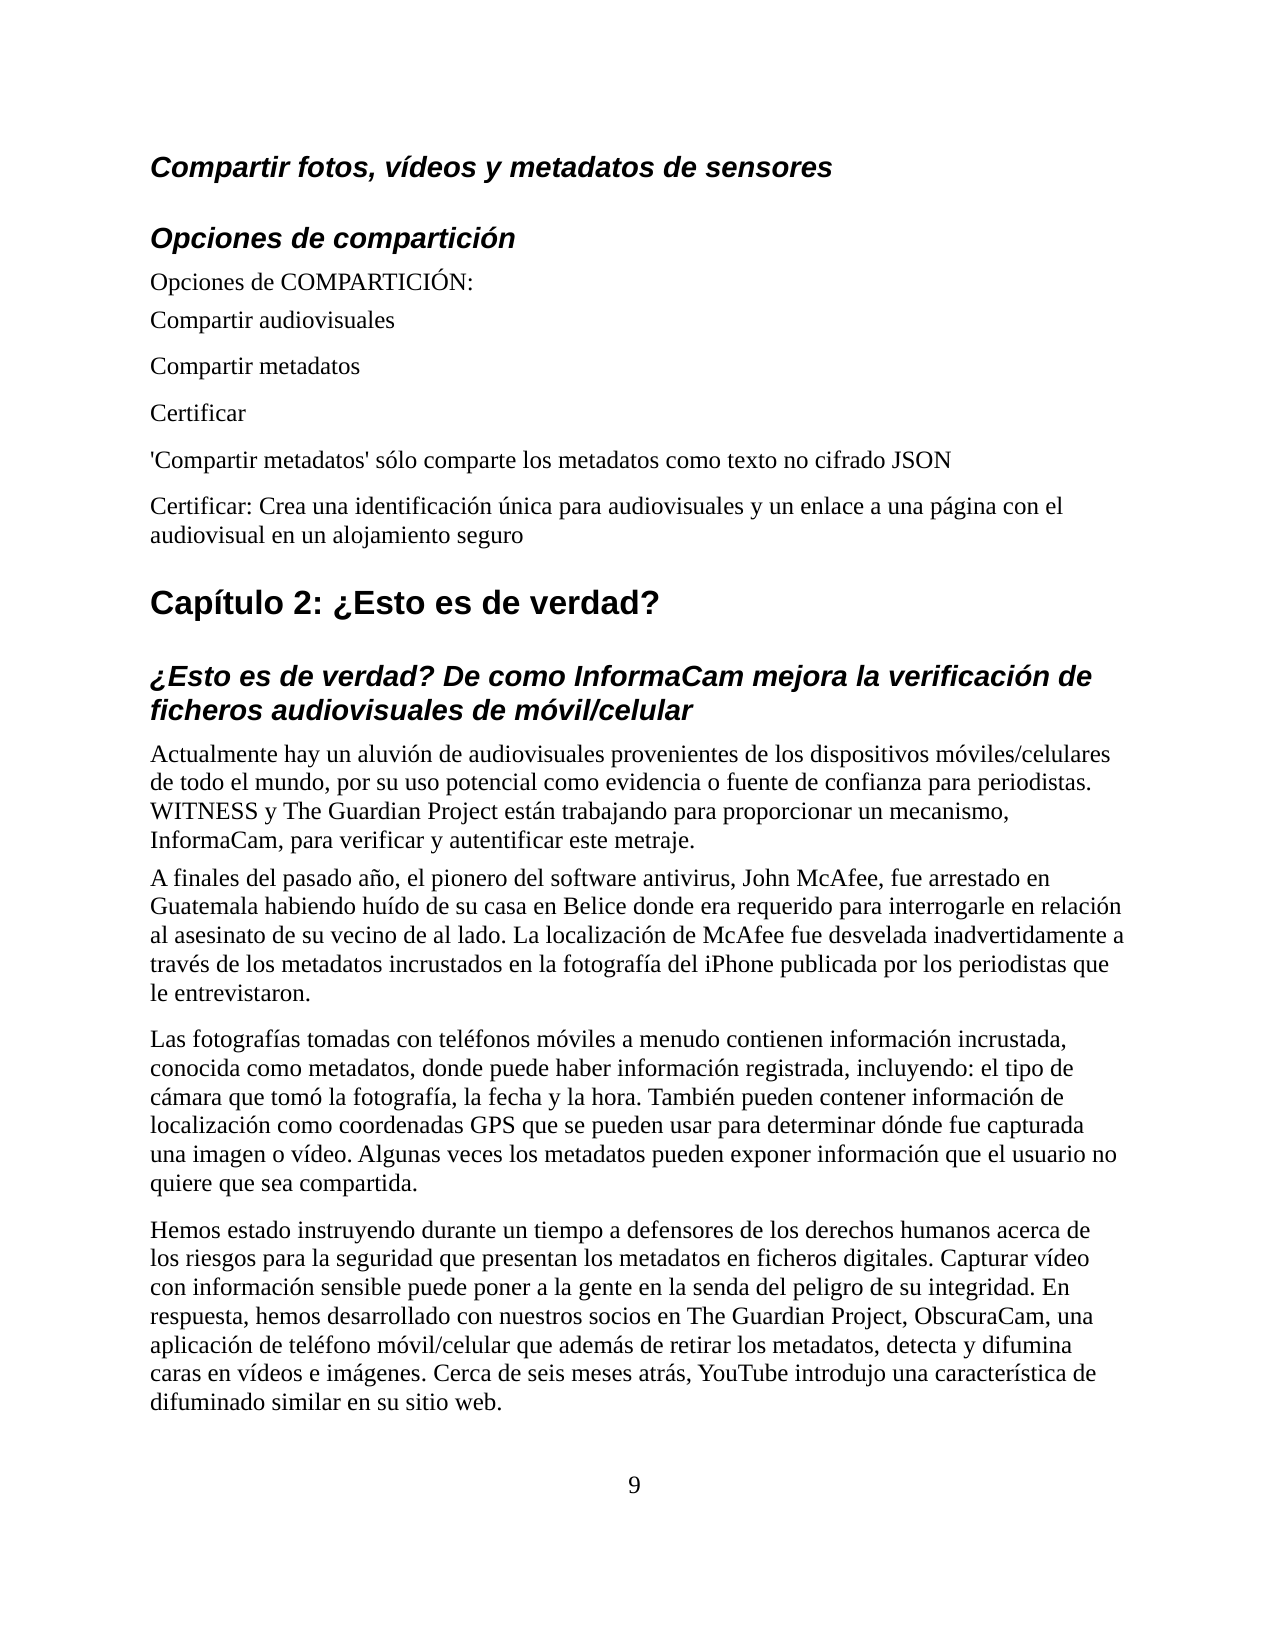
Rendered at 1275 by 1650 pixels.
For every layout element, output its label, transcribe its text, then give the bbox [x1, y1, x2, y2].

text Las fotografías tomadas con teléfonos móviles a menudo contienen información incrustada, conocida como metadatos, donde puede haber información registrada, incluyendo: el tipo de cámara que tomó la fotografía, la fecha y la hora. También pueden contener información de localización como coordenadas GPS que se pueden usar para determinar dónde fue capturada una imagen o vídeo. Algunas veces los metadatos pueden exponer información que el usuario no quiere que sea compartida. [150, 1024, 1125, 1197]
text Compartir audiovisuales [150, 305, 1125, 333]
subtitle ¿Esto es de verdad? De como InformaCam mejora la verificación de ficheros audiovisuales de móvil/celular [150, 659, 1125, 726]
text A finales del pasado año, el pionero del software antivirus, John McAfee, fue arrestado en Guatemala habiendo huído de su casa en Belice donde era requerido para interrogarle en relación al asesinato de su vecino de al lado. La localización de McAfee fue desvelada inadvertidamente a través de los metadatos incrustados en la fotografía del iPhone publicada por los periodistas que le entrevistaron. [150, 863, 1125, 1006]
text Certificar [150, 398, 1125, 427]
text Certificar: Crea una identificación única para audiovisuales y un enlace a una página con el audiovisual en un alojamiento seguro [150, 491, 1125, 549]
text Compartir metadatos [150, 351, 1125, 380]
subtitle Compartir fotos, vídeos y metadatos de sensores [150, 150, 1125, 183]
text Actualmente hay un aluvión de audiovisuales provenientes de los dispositivos móviles/celulares de todo el mundo, por su uso potencial como evidencia o fuente de confianza para periodistas. WITNESS y The Guardian Project están trabajando para proporcionar un mecanismo, InformaCam, para verificar y autentificar este metraje. [150, 739, 1125, 854]
text Opciones de COMPARTICIÓN: [150, 267, 1125, 296]
subtitle Opciones de compartición [150, 221, 1125, 254]
subtitle Capítulo 2: ¿Esto es de verdad? [150, 583, 1125, 622]
text Hemos estado instruyendo durante un tiempo a defensores de los derechos humanos acerca de los riesgos para la seguridad que presentan los metadatos en ficheros digitales. Capturar vídeo con información sensible puede poner a la gente en la senda del peligro de su integridad. En respuesta, hemos desarrollado con nuestros socios en The Guardian Project, ObscuraCam, una aplicación de teléfono móvil/celular que además de retirar los metadatos, detecta y difumina caras en vídeos e imágenes. Cerca de seis meses atrás, YouTube introdujo una característica de difuminado similar en su sitio web. [150, 1215, 1125, 1416]
text 'Compartir metadatos' sólo comparte los metadatos como texto no cifrado JSON [150, 445, 1125, 473]
